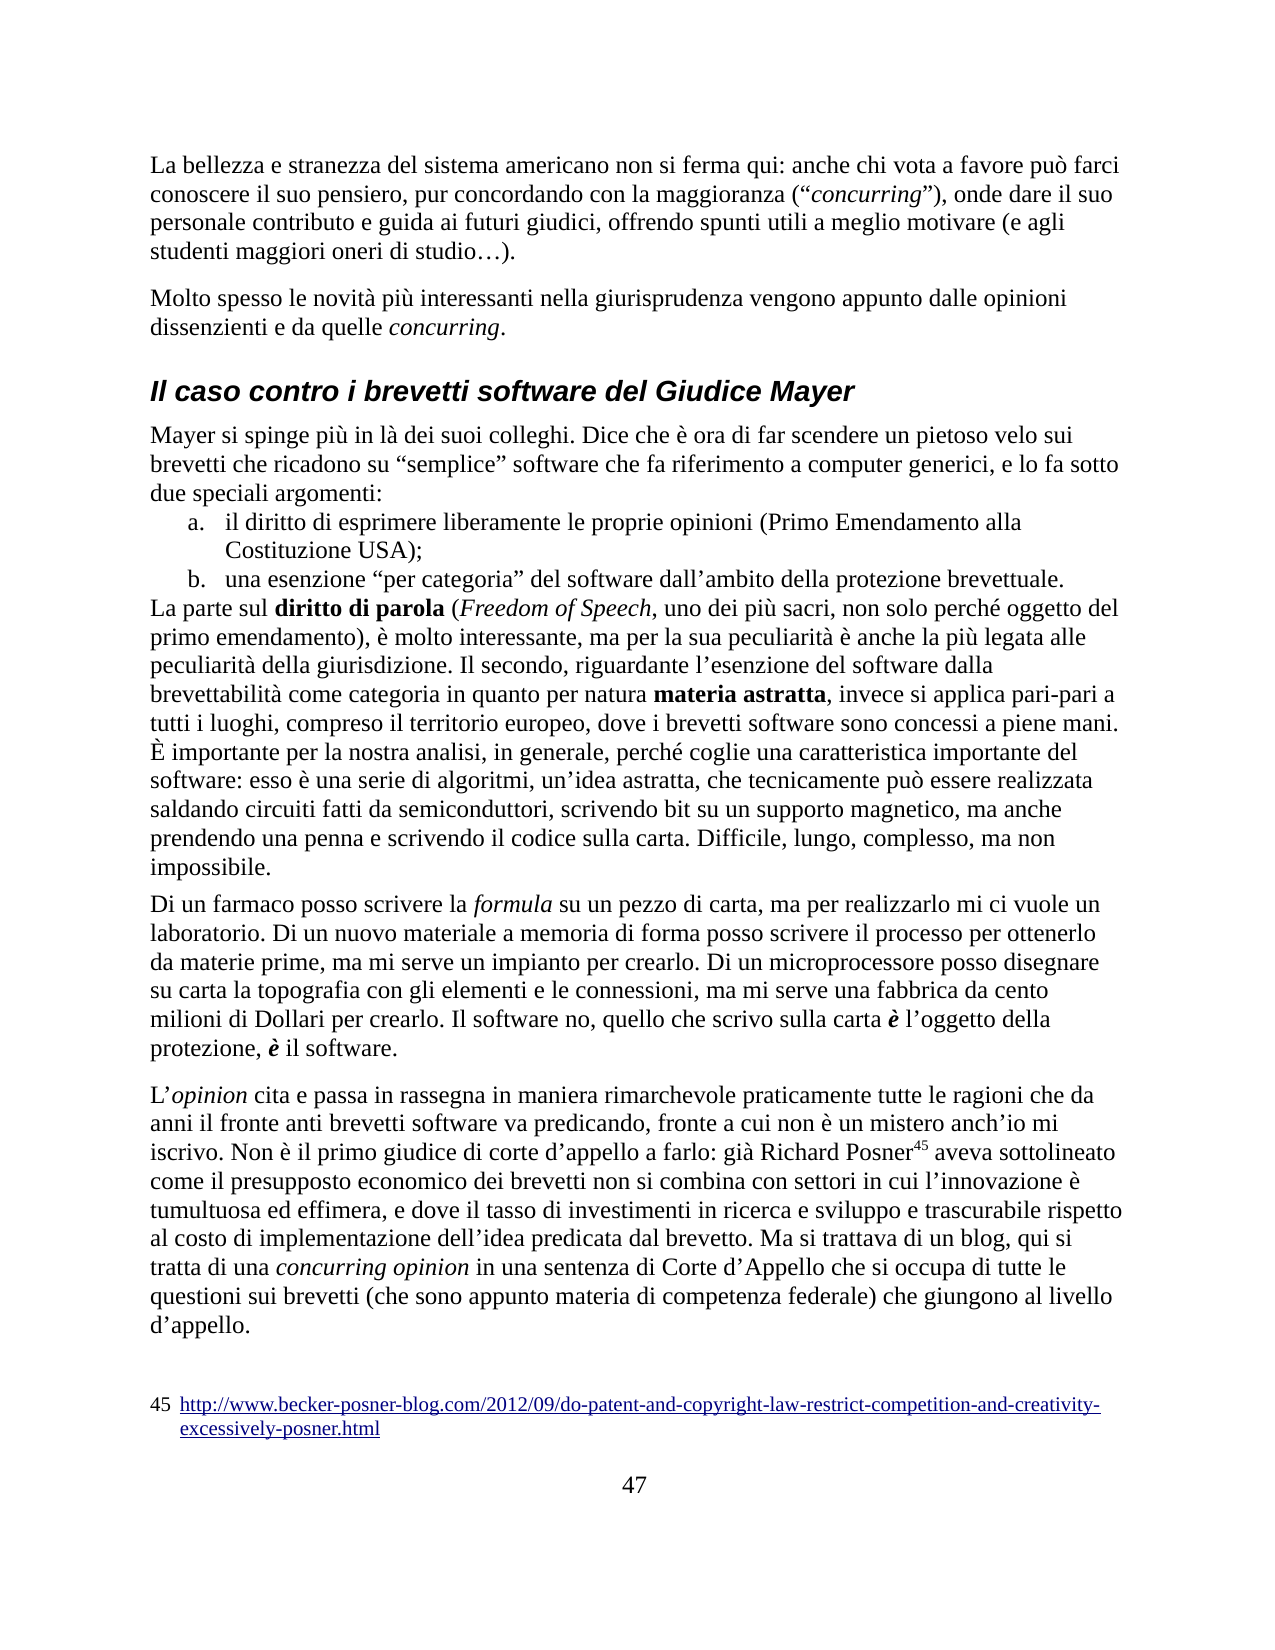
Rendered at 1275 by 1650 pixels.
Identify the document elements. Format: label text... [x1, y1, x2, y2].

text L’opinion cita e passa in rassegna in maniera rimarchevole praticamente tutte le ragioni che da anni il fronte anti brevetti software va predicando, fronte a cui non è un mistero anch’io mi iscrivo. Non è il primo giudice di corte d’appello a farlo: già Richard Posner aveva sottolineato come il presupposto economico dei brevetti non si combina con settori in cui l’innovazione è tumultuosa ed effimera, e dove il tasso di investimenti in ricerca e sviluppo e trascurabile rispetto al costo di implementazione dell’idea predicata dal brevetto. Ma si trattava di un blog, qui si tratta di una concurring opinion in una sentenza di Corte d’Appello che si occupa di tutte le questioni sui brevetti (che sono appunto materia di competenza federale) che giungono al livello d’appello. [150, 1080, 1125, 1338]
text La bellezza e stranezza del sistema americano non si ferma qui: anche chi vota a favore può farci conoscere il suo pensiero, pur concordando con la maggioranza (“concurring”), onde dare il suo personale contributo e guida ai futuri giudici, offrendo spunti utili a meglio motivare (e agli studenti maggiori oneri di studio…). [150, 150, 1125, 265]
list una esenzione “per categoria” del software dall’ambito della protezione brevettuale. [187, 564, 1125, 593]
subtitle Il caso contro i brevetti software del Giudice Mayer [150, 374, 1125, 408]
list il diritto di esprimere liberamente le proprie opinioni (Primo Emendamento alla Costituzione USA); [187, 507, 1125, 564]
text Di un farmaco posso scrivere la formula su un pezzo di carta, ma per realizzarlo mi ci vuole un laboratorio. Di un nuovo materiale a memoria di forma posso scrivere il processo per ottenerlo da materie prime, ma mi serve un impianto per crearlo. Di un microprocessore posso disegnare su carta la topografia con gli elementi e le connessioni, ma mi serve una fabbrica da cento milioni di Dollari per crearlo. Il software no, quello che scrivo sulla carta è l’oggetto della protezione, è il software. [150, 889, 1125, 1062]
text Mayer si spinge più in là dei suoi colleghi. Dice che è ora di far scendere un pietoso velo sui brevetti che ricadono su “semplice” software che fa riferimento a computer generici, e lo fa sotto due speciali argomenti: [150, 420, 1125, 507]
text http://www.becker-posner-blog.com/2012/09/do-patent-and-copyright-law-restrict-competition-and-creativity-excessively-posner.html [150, 1392, 1125, 1440]
text Molto spesso le novità più interessanti nella giurisprudenza vengono appunto dalle opinioni dissenzienti e da quelle concurring. [150, 283, 1125, 340]
text La parte sul diritto di parola (Freedom of Speech, uno dei più sacri, non solo perché oggetto del primo emendamento), è molto interessante, ma per la sua peculiarità è anche la più legata alle peculiarità della giurisdizione. Il secondo, riguardante l’esenzione del software dalla brevettabilità come categoria in quanto per natura materia astratta, invece si applica pari-pari a tutti i luoghi, compreso il territorio europeo, dove i brevetti software sono concessi a piene mani. È importante per la nostra analisi, in generale, perché coglie una caratteristica importante del software: esso è una serie di algoritmi, un’idea astratta, che tecnicamente può essere realizzata saldando circuiti fatti da semiconduttori, scrivendo bit su un supporto magnetico, ma anche prendendo una penna e scrivendo il codice sulla carta. Difficile, lungo, complesso, ma non impossibile. [150, 593, 1125, 880]
